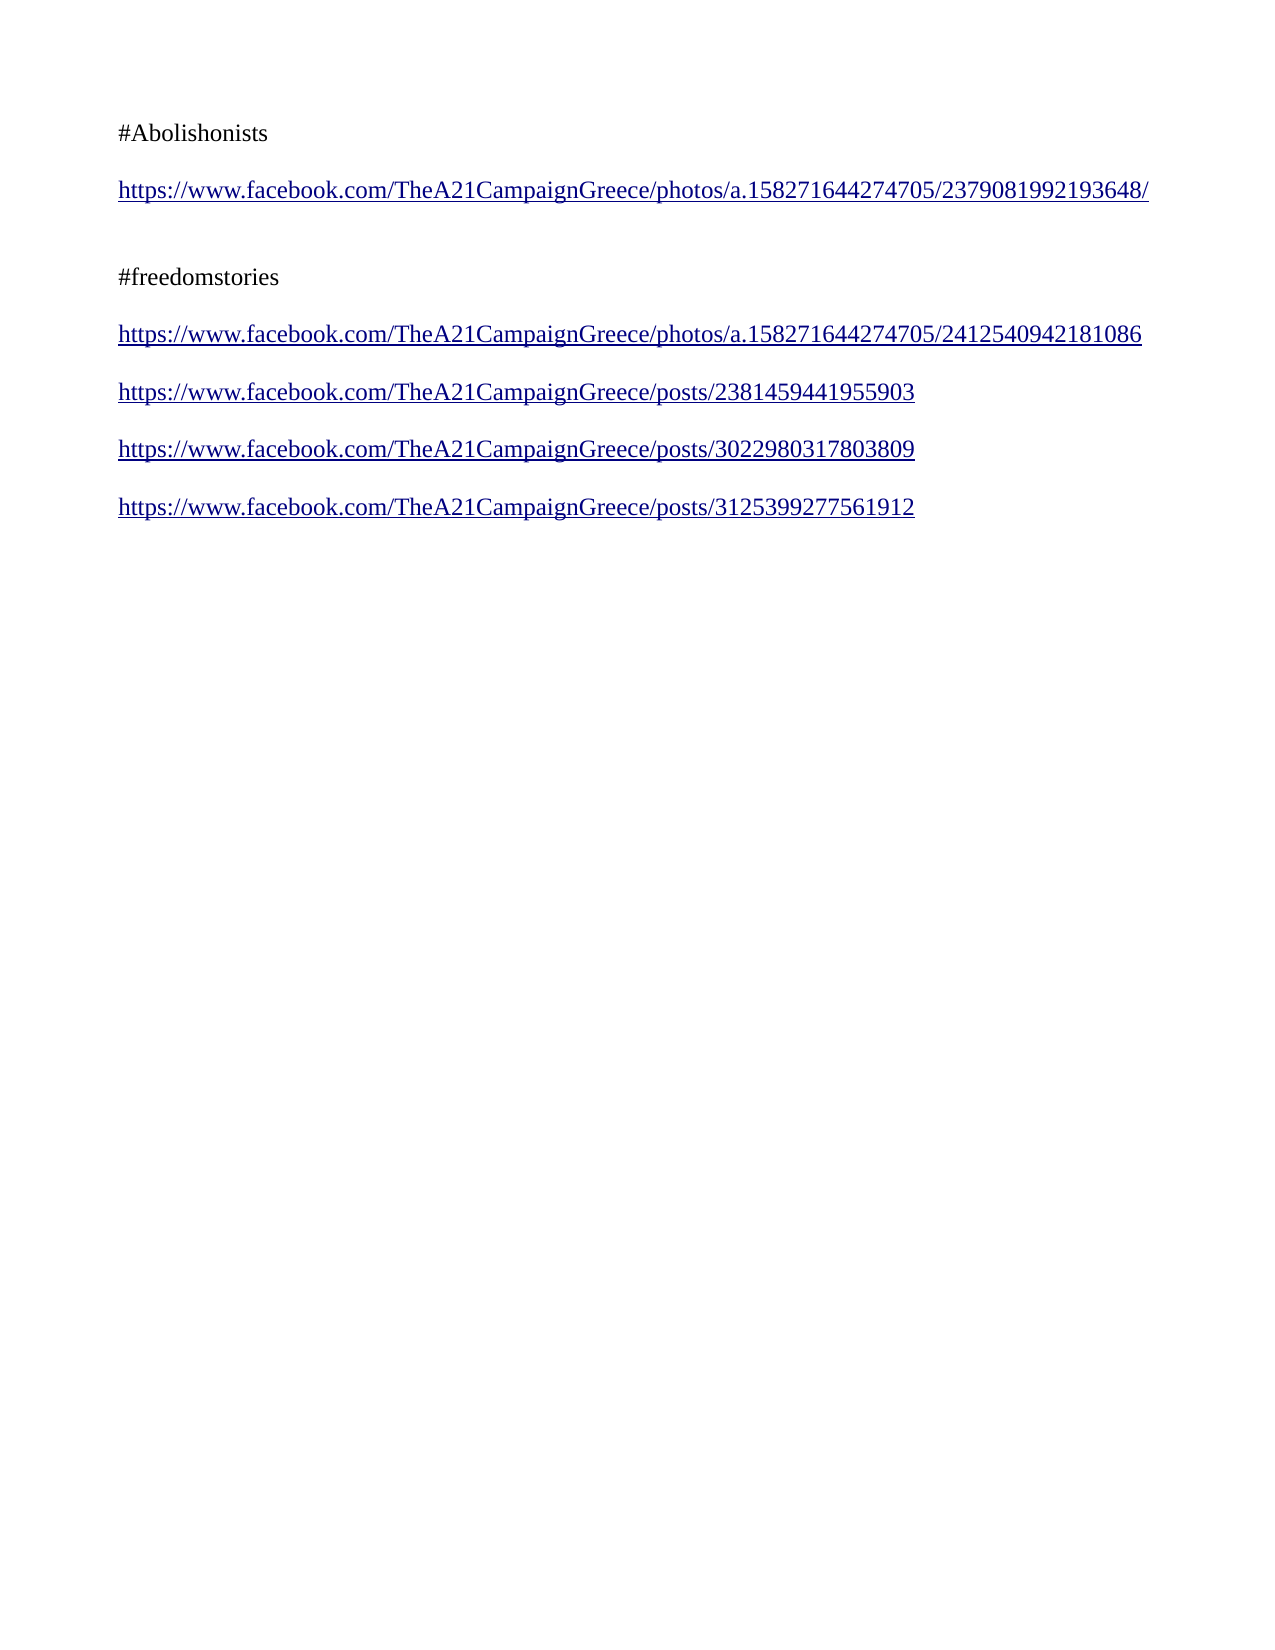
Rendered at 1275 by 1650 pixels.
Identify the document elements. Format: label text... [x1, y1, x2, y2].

text #Abolishonists https://www.facebook.com/TheA21CampaignGreece/photos/a.158271644274705/2379081992193648/ #freedomstories https://www.facebook.com/TheA21CampaignGreece/photos/a.158271644274705/2412540942181086 https://www.facebook.com/TheA21CampaignGreece/posts/2381459441955903 https://www.facebook.com/TheA21CampaignGreece/posts/3022980317803809 https://www.facebook.com/TheA21CampaignGreece/posts/3125399277561912 [118, 118, 1157, 578]
